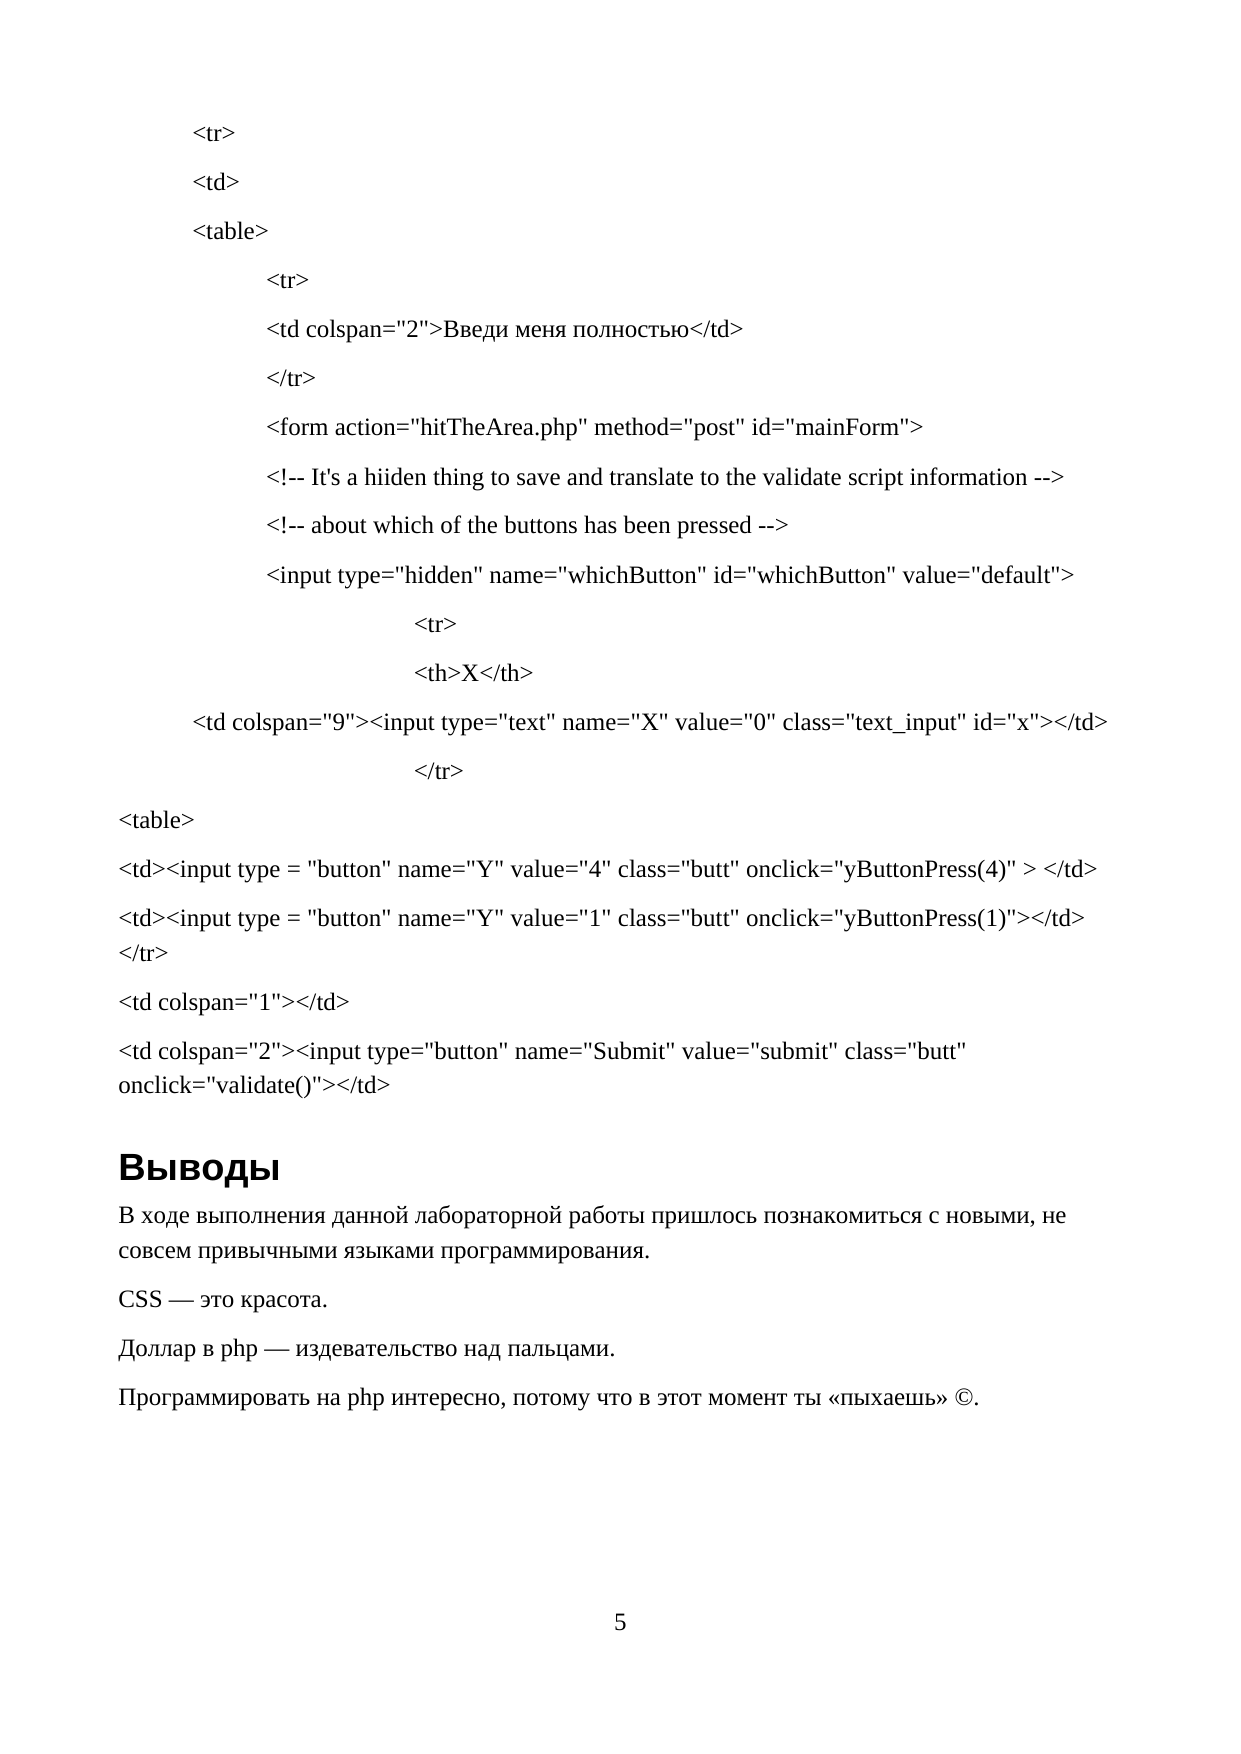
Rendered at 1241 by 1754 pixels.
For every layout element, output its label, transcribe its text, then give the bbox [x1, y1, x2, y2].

text Программировать на php интересно, потому что в этот момент ты «пыхаешь» ©. [118, 1382, 1122, 1411]
text <!-- about which of the buttons has been pressed --> [118, 511, 1122, 539]
text CSS — это красота. [118, 1284, 1122, 1313]
text <input type="hidden" name="whichButton" id="whichButton" value="default"> [118, 560, 1122, 588]
text <td colspan="2"><input type="button" name="Submit" value="submit" class="butt" onclick="validate()"></td> [118, 1036, 1122, 1099]
text </tr> [118, 756, 1122, 785]
text <td colspan="9"><input type="text" name="X" value="0" class="text_input" id="x"></td> [118, 707, 1122, 736]
text <tr> [118, 118, 1122, 147]
text <th>X</th> [118, 658, 1122, 687]
text <tr> [118, 609, 1122, 637]
text В ходе выполнения данной лабораторной работы пришлось познакомиться с новыми, не совсем привычными языками программирования. [118, 1200, 1122, 1264]
text <tr> [118, 265, 1122, 294]
text <td colspan="1"></td> [118, 987, 1122, 1015]
text <td colspan="2">Введи меня полностью</td> [118, 314, 1122, 343]
text <td><input type = "button" name="Y" value="1" class="butt" onclick="yButtonPress(1)"></td> </tr> [118, 903, 1122, 966]
text <td><input type = "button" name="Y" value="4" class="butt" onclick="yButtonPress(4)" > </td> [118, 854, 1122, 883]
text <td> [118, 167, 1122, 196]
text </tr> [118, 363, 1122, 392]
text <!-- It's a hiiden thing to save and translate to the validate script information --> [118, 462, 1122, 490]
text <table> [118, 805, 1122, 834]
text Доллар в php — издевательство над пальцами. [118, 1333, 1122, 1362]
subtitle Выводы [118, 1144, 1122, 1188]
text <form action="hitTheArea.php" method="post" id="mainForm"> [118, 412, 1122, 441]
text <table> [118, 216, 1122, 245]
